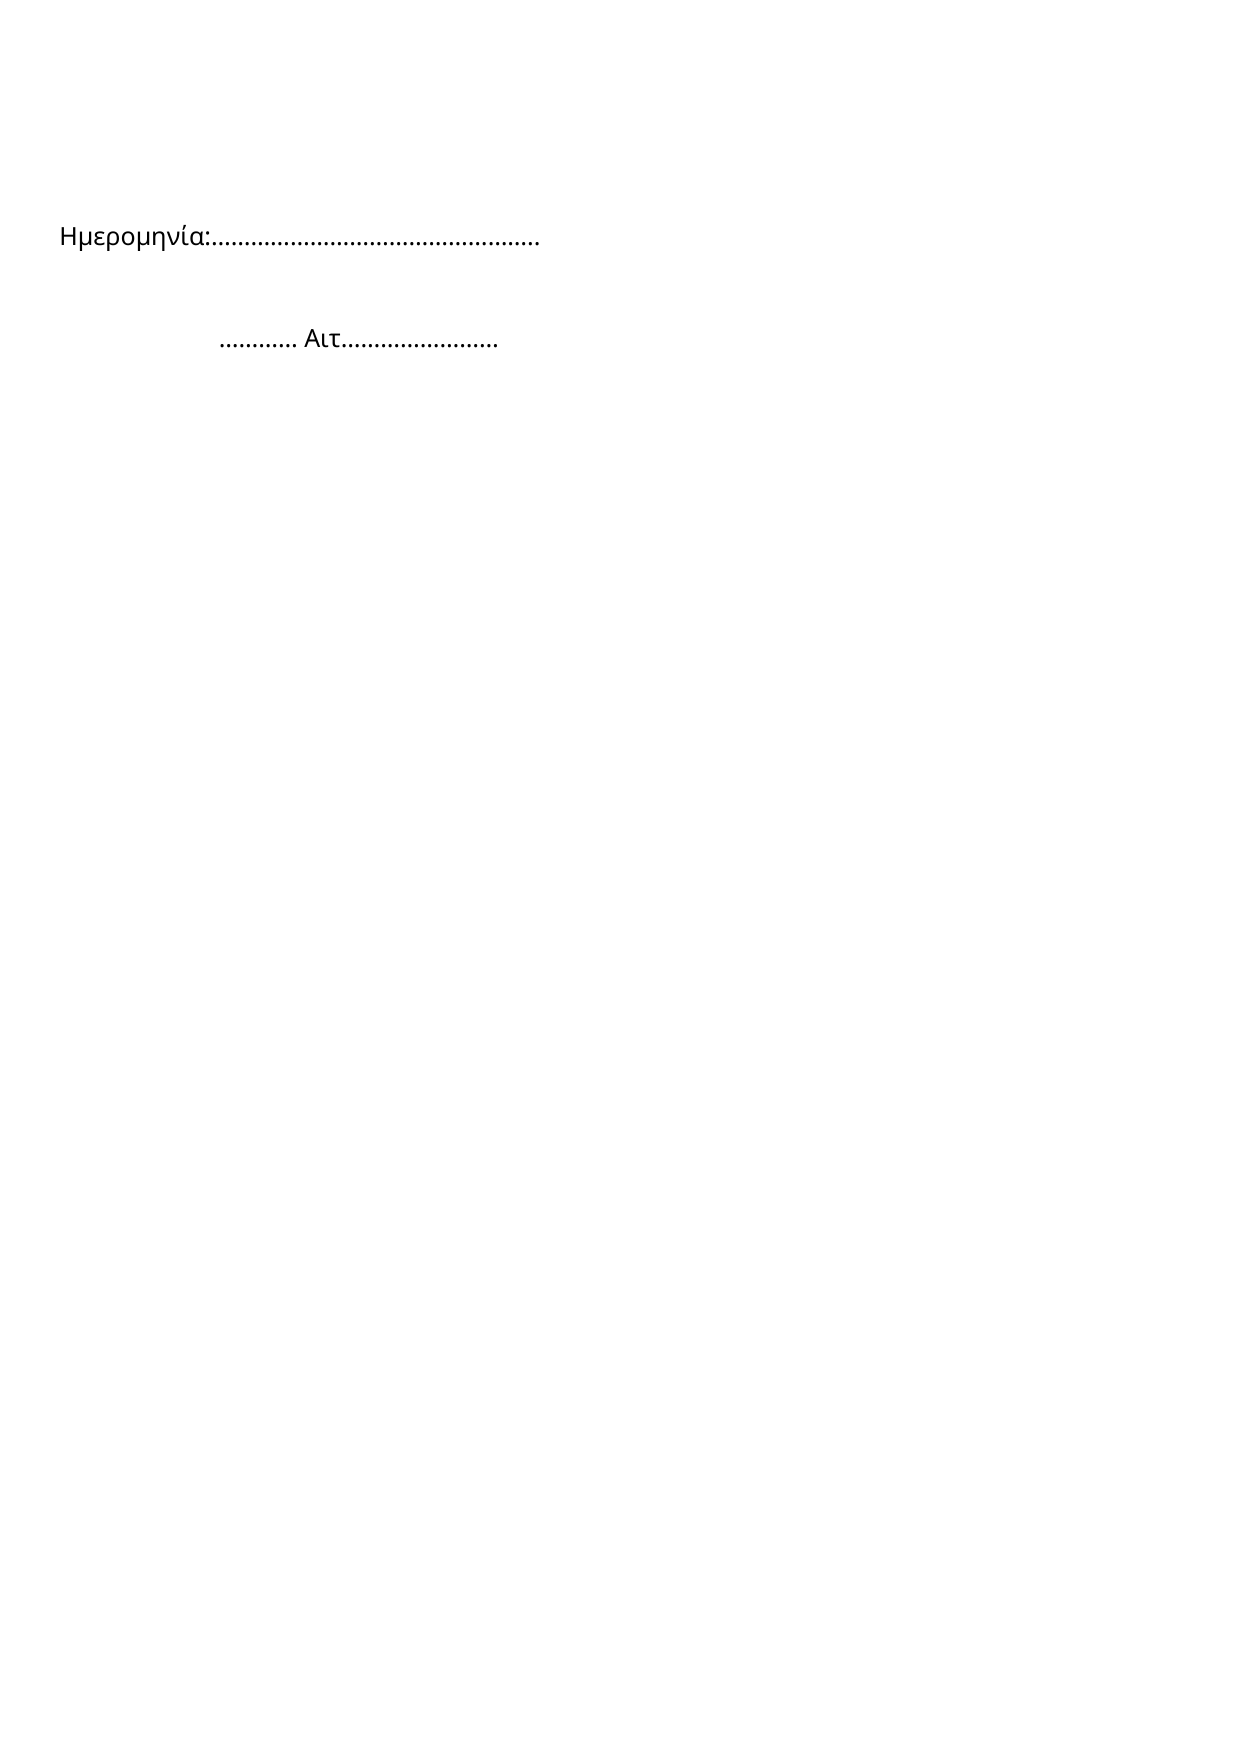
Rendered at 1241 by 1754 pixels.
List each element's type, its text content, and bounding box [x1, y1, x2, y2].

text Ημερομηνία:………………………………………….. [59, 218, 583, 252]
text ………… Αιτ…………………… [59, 320, 583, 354]
